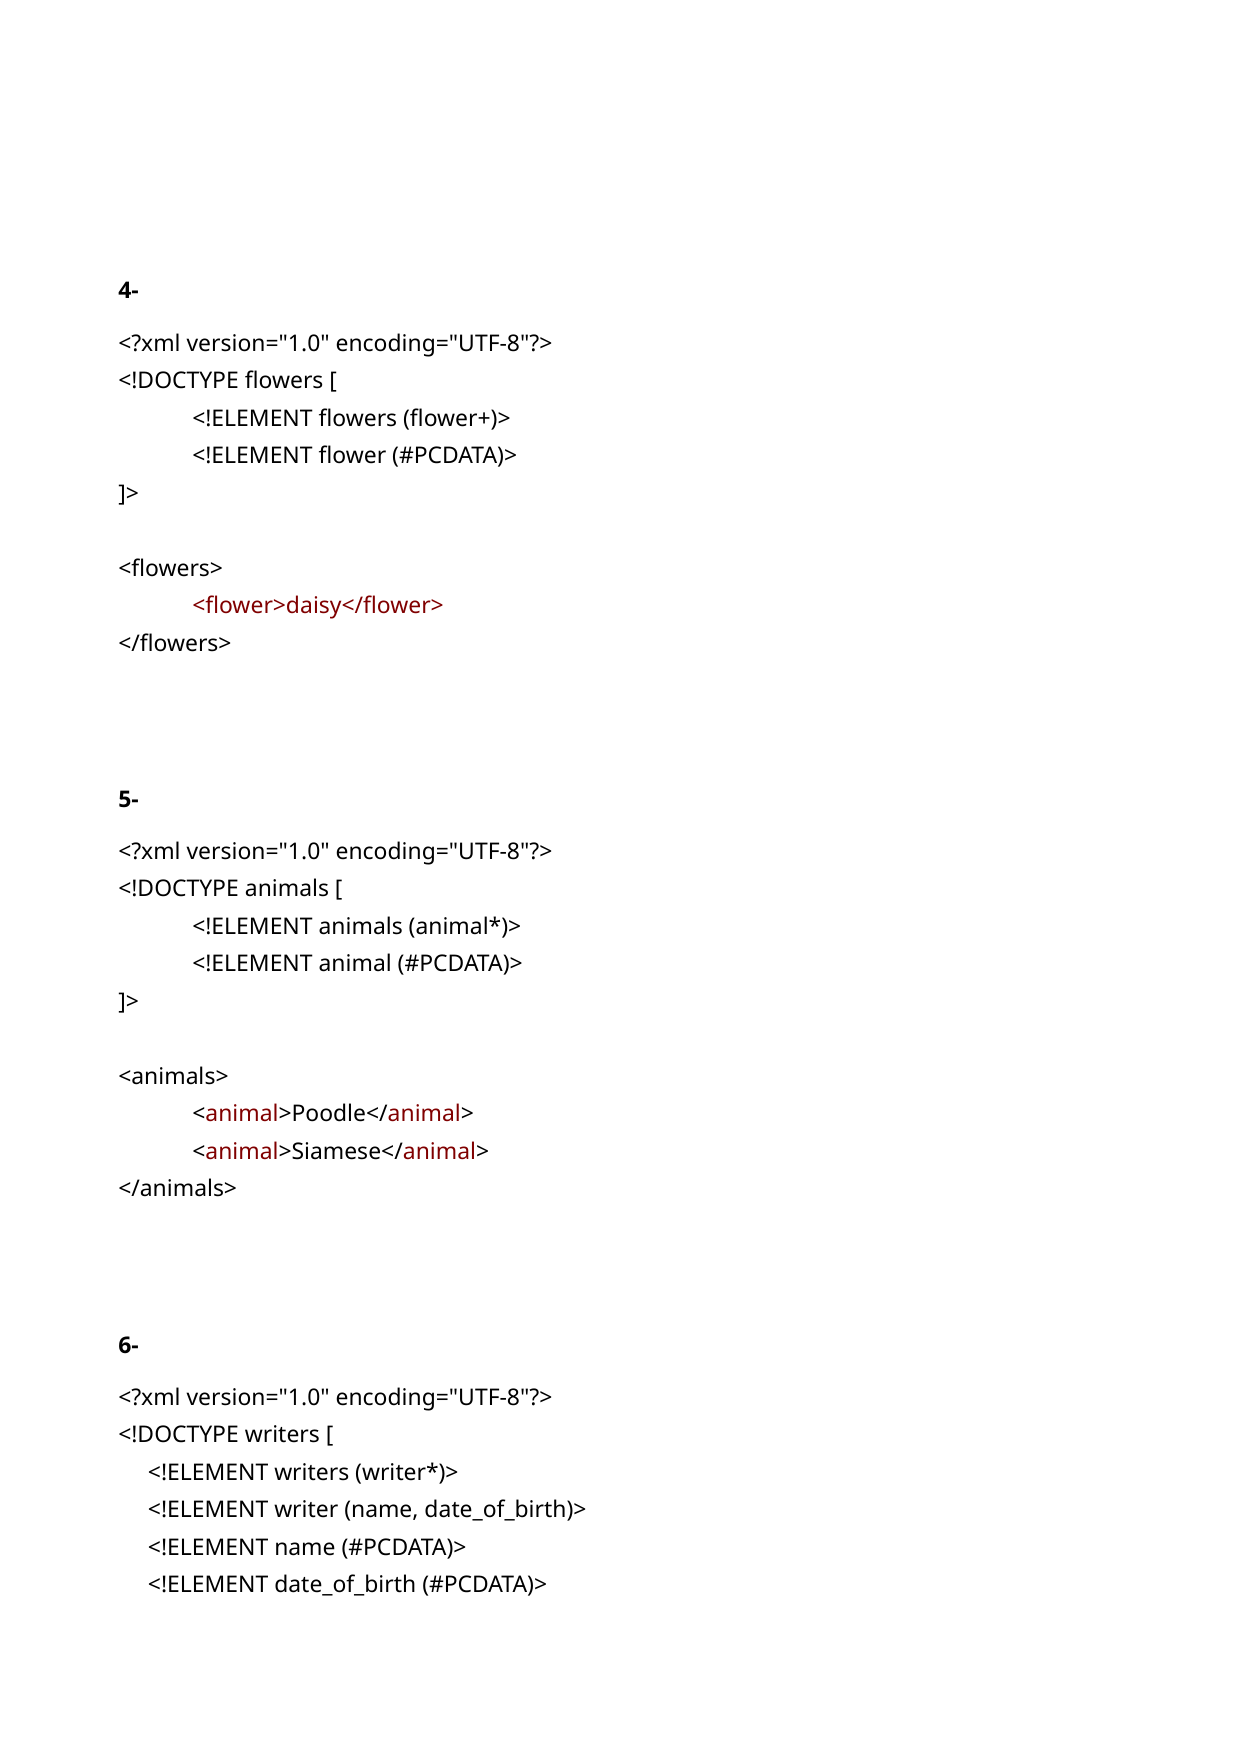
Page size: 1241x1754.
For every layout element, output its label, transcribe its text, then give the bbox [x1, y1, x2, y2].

text 6- [118, 1328, 1122, 1360]
text <?xml version="1.0" encoding="UTF-8"?> <!DOCTYPE animals [ <!ELEMENT animals (animal*)> <!ELEMENT animal (#PCDATA)> ]> <animals> <animal>Poodle</animal> <animal>Siamese</animal> </animals> [118, 835, 1122, 1203]
text <?xml version="1.0" encoding="UTF-8"?> <!DOCTYPE flowers [ <!ELEMENT flowers (flower+)> <!ELEMENT flower (#PCDATA)> ]> <flowers> <flower>daisy</flower> </flowers> [118, 326, 1122, 658]
text 4- [118, 274, 1122, 306]
text <?xml version="1.0" encoding="UTF-8"?> <!DOCTYPE writers [ <!ELEMENT writers (writer*)> <!ELEMENT writer (name, date_of_birth)> <!ELEMENT name (#PCDATA)> <!ELEMENT date_of_birth (#PCDATA)> [118, 1381, 1122, 1599]
text 5- [118, 783, 1122, 814]
